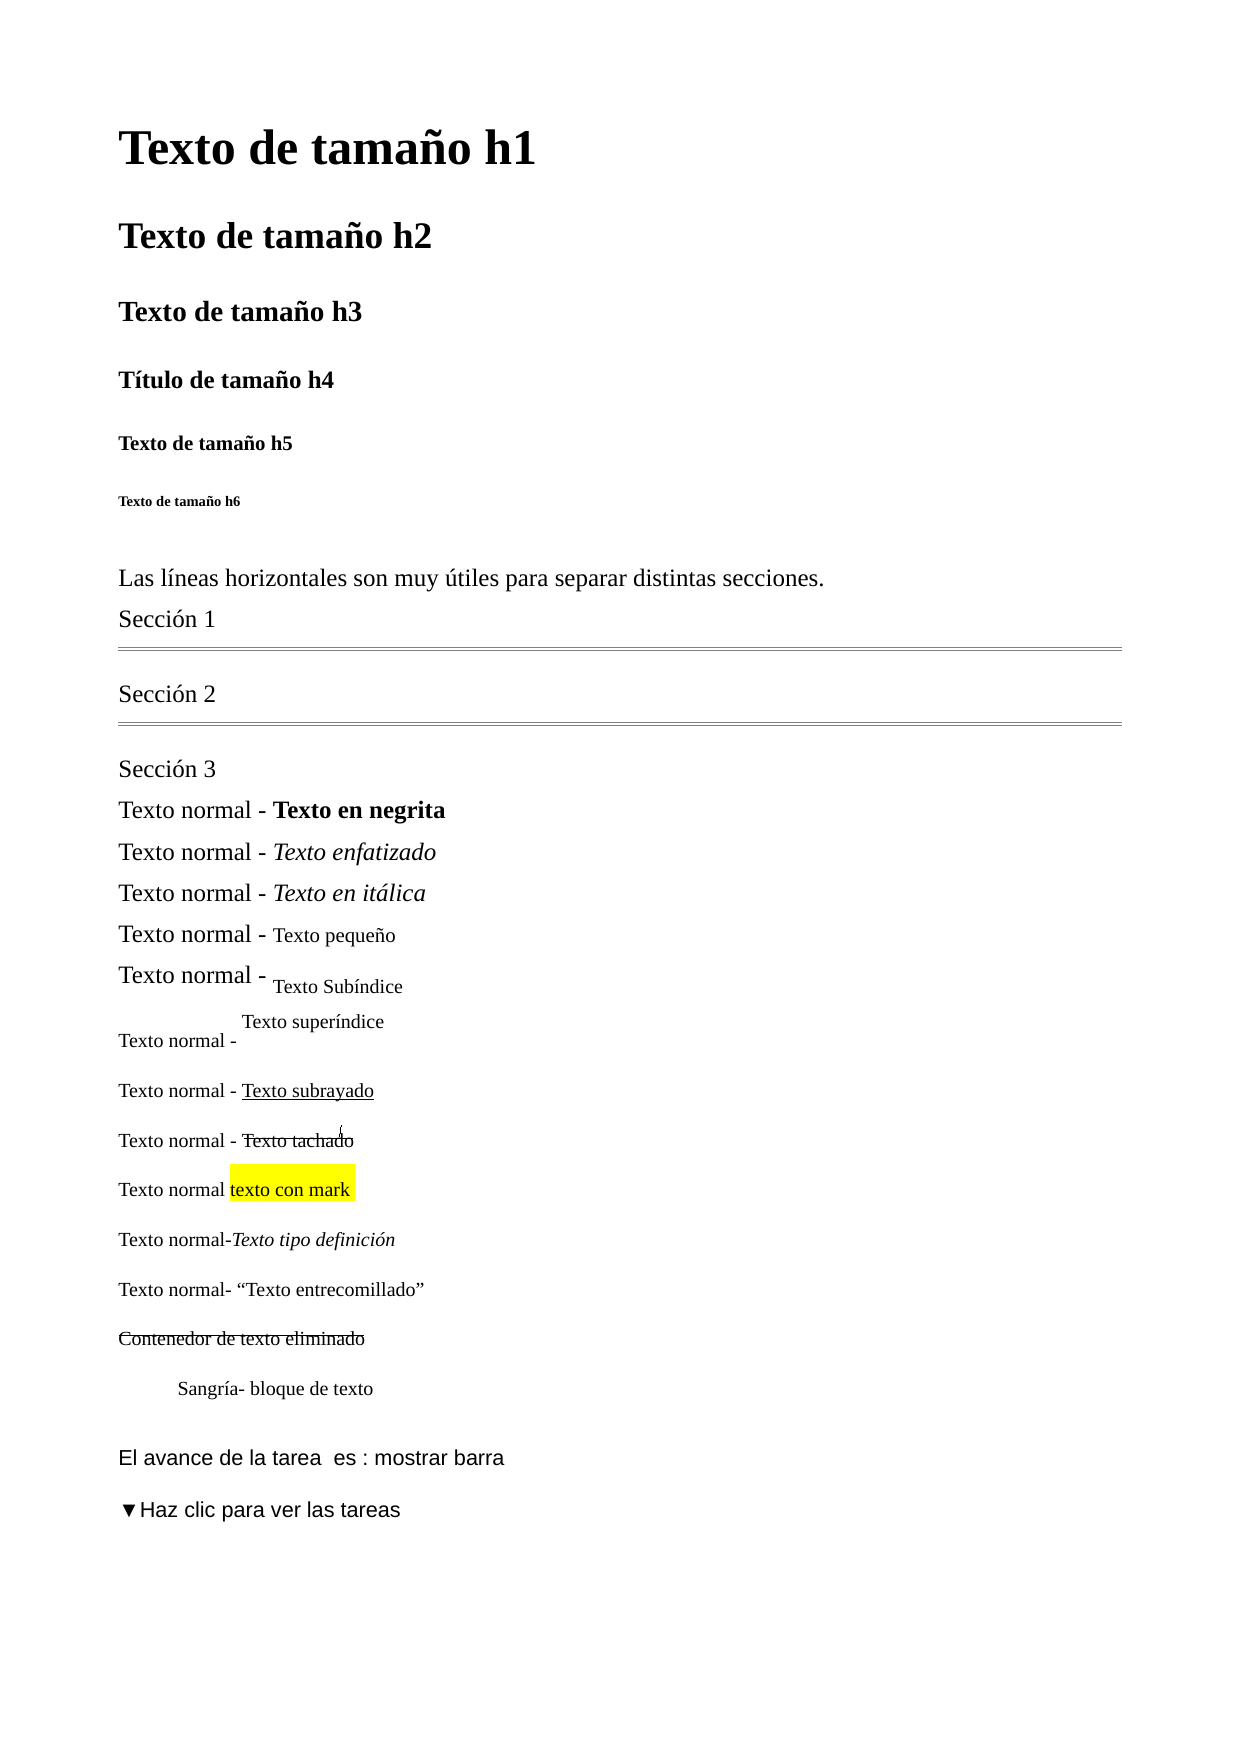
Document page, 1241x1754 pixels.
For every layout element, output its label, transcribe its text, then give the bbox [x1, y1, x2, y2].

subtitle Texto de tamaño h1 [118, 118, 1122, 176]
text Sección 1 [118, 604, 1122, 633]
text Sangría- bloque de texto [177, 1363, 1063, 1400]
text Texto normal- “Texto entrecomillado” [118, 1263, 1122, 1301]
text Texto normal-Texto tipo definición [118, 1214, 1122, 1251]
text ▼Haz clic para ver las tareas [118, 1482, 1122, 1522]
text Sección 2 [118, 679, 1122, 708]
text Texto normal - Texto superíndice [118, 1010, 1122, 1052]
subtitle Texto de tamaño h2 [118, 213, 1122, 256]
text El avance de la tarea es : mostrar barra [118, 1429, 1122, 1470]
subtitle Texto de tamaño h3 [118, 294, 1122, 327]
text Texto normal - Texto enfatizado [118, 837, 1122, 865]
text Texto normal texto con mark [118, 1164, 1122, 1201]
text Texto normal - Texto pequeño [118, 919, 1122, 948]
subtitle Texto de tamaño h6 [118, 493, 1122, 509]
text Texto normal - Texto tachado [118, 1114, 1122, 1151]
subtitle Texto de tamaño h5 [118, 431, 1122, 455]
text Texto normal - Texto en negrita [118, 795, 1122, 824]
text Texto normal - Texto subrayado [118, 1064, 1122, 1102]
text Sección 3 [118, 754, 1122, 783]
subtitle Título de tamaño h4 [118, 365, 1122, 393]
text Texto normal - Texto Subíndice [118, 960, 1122, 998]
text Las líneas horizontales son muy útiles para separar distintas secciones. [118, 563, 1122, 592]
text Texto normal - Texto en itálica [118, 878, 1122, 907]
text Contenedor de texto eliminado [118, 1313, 1122, 1350]
